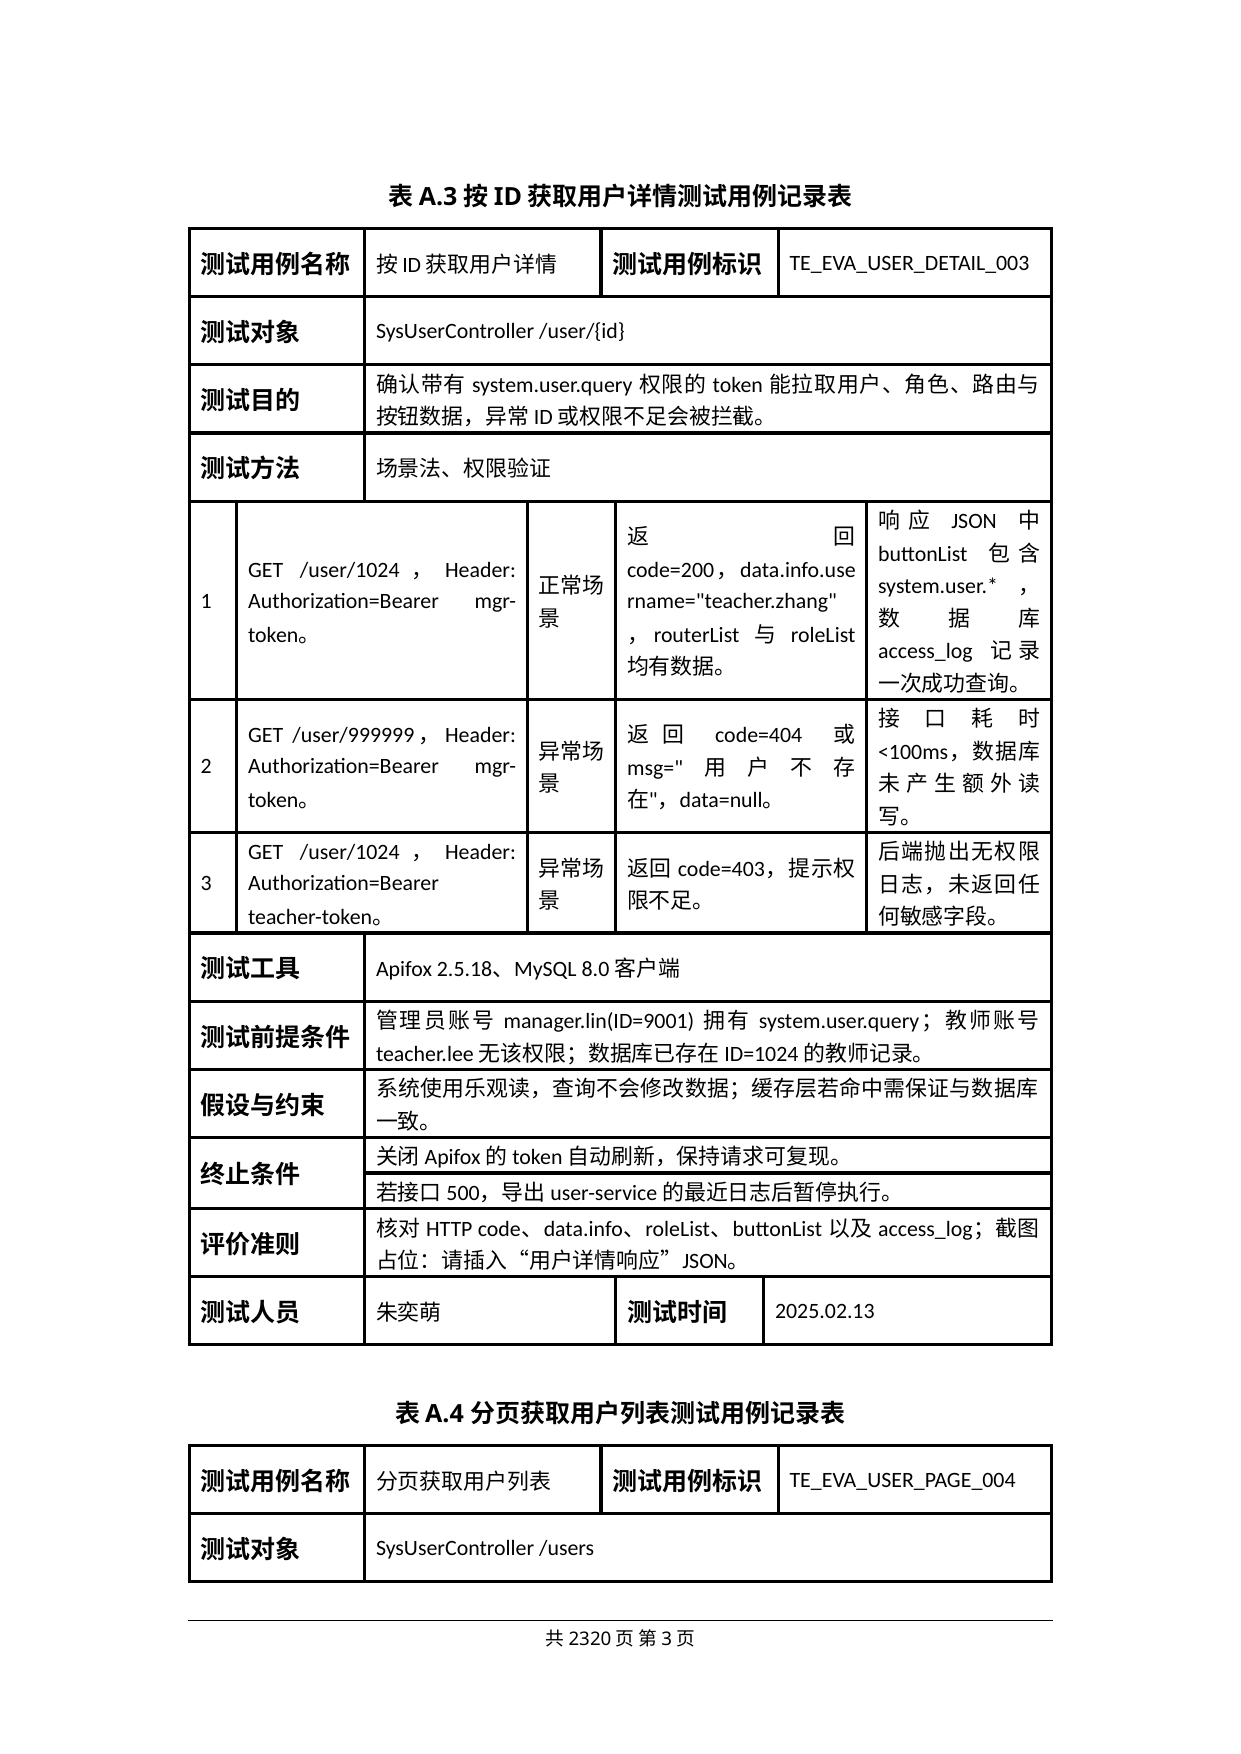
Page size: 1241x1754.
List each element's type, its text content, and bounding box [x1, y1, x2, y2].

table_cell 1 [191, 503, 235, 698]
text 表A.3 按ID获取用户详情测试用例记录表 [187, 162, 1053, 227]
table_cell 朱奕萌 [366, 1278, 614, 1343]
table_cell 异常场景 [529, 834, 614, 931]
table_header 测试用例标识 [603, 1447, 777, 1512]
table_cell 异常场景 [529, 701, 614, 831]
text 表A.4 分页获取用户列表测试用例记录表 [187, 1379, 1053, 1444]
table_cell 2025.02.13 [765, 1278, 1050, 1343]
table_cell GET /user/999999，Header: Authorization=Bearer mgr-token。 [238, 701, 526, 831]
table_cell Apifox 2.5.18、MySQL 8.0 客户端 [366, 935, 1050, 999]
table_cell 响应 JSON 中 buttonList 包含 system.user.*，数据库 access_log 记录一次成功查询。 [868, 503, 1050, 698]
table_cell 终止条件 [191, 1139, 363, 1207]
table_cell GET /user/1024，Header: Authorization=Bearer teacher-token。 [238, 834, 526, 931]
table_cell GET /user/1024，Header: Authorization=Bearer mgr-token。 [238, 503, 526, 698]
table_cell 确认带有 system.user.query 权限的 token 能拉取用户、角色、路由与按钮数据，异常 ID 或权限不足会被拦截。 [366, 366, 1050, 431]
table_cell 正常场景 [529, 503, 614, 698]
table_cell 场景法、权限验证 [366, 435, 1050, 499]
table_cell 返回 code=200，data.info.username="teacher.zhang"，routerList 与 roleList 均有数据。 [617, 503, 865, 698]
table_cell 后端抛出无权限日志，未返回任何敏感字段。 [868, 834, 1050, 931]
table_cell 返回 code=403，提示权限不足。 [617, 834, 865, 931]
table_cell 测试工具 [191, 935, 363, 999]
table_cell 2 [191, 701, 235, 831]
table_cell 接口耗时<100ms，数据库未产生额外读写。 [868, 701, 1050, 831]
table_cell 核对 HTTP code、data.info、roleList、buttonList 以及 access_log；截图占位：请插入“用户详情响应”JSON。 [366, 1210, 1050, 1275]
table_cell 测试时间 [617, 1278, 762, 1343]
table_cell 若接口 500，导出 user-service 的最近日志后暂停执行。 [366, 1175, 1050, 1207]
table_cell 测试人员 [191, 1278, 363, 1343]
table_header 测试用例名称 [191, 1447, 363, 1512]
table_cell 管理员账号 manager.lin(ID=9001) 拥有 system.user.query；教师账号 teacher.lee 无该权限；数据库已存在 ID=1024 的教师记录。 [366, 1003, 1050, 1068]
table_cell 系统使用乐观读，查询不会修改数据；缓存层若命中需保证与数据库一致。 [366, 1071, 1050, 1136]
table_header 测试用例名称 [191, 230, 363, 295]
table_cell SysUserController /users [366, 1515, 1050, 1580]
table_cell SysUserController /user/{id} [366, 298, 1050, 363]
table_header 分页获取用户列表 [366, 1447, 599, 1512]
table_cell 测试前提条件 [191, 1003, 363, 1068]
table_header 测试用例标识 [603, 230, 777, 295]
table_header TE_EVA_USER_DETAIL_003 [780, 230, 1050, 295]
table_cell 3 [191, 834, 235, 931]
table_cell 测试方法 [191, 435, 363, 499]
table_cell 返回 code=404 或 msg="用户不存在"，data=null。 [617, 701, 865, 831]
table_header 按ID获取用户详情 [366, 230, 599, 295]
table_cell 测试对象 [191, 1515, 363, 1580]
table_cell 测试对象 [191, 298, 363, 363]
table_cell 测试目的 [191, 366, 363, 431]
table_cell 假设与约束 [191, 1071, 363, 1136]
table_cell 评价准则 [191, 1210, 363, 1275]
table_cell 关闭 Apifox 的 token 自动刷新，保持请求可复现。 [366, 1139, 1050, 1171]
table_header TE_EVA_USER_PAGE_004 [780, 1447, 1050, 1512]
